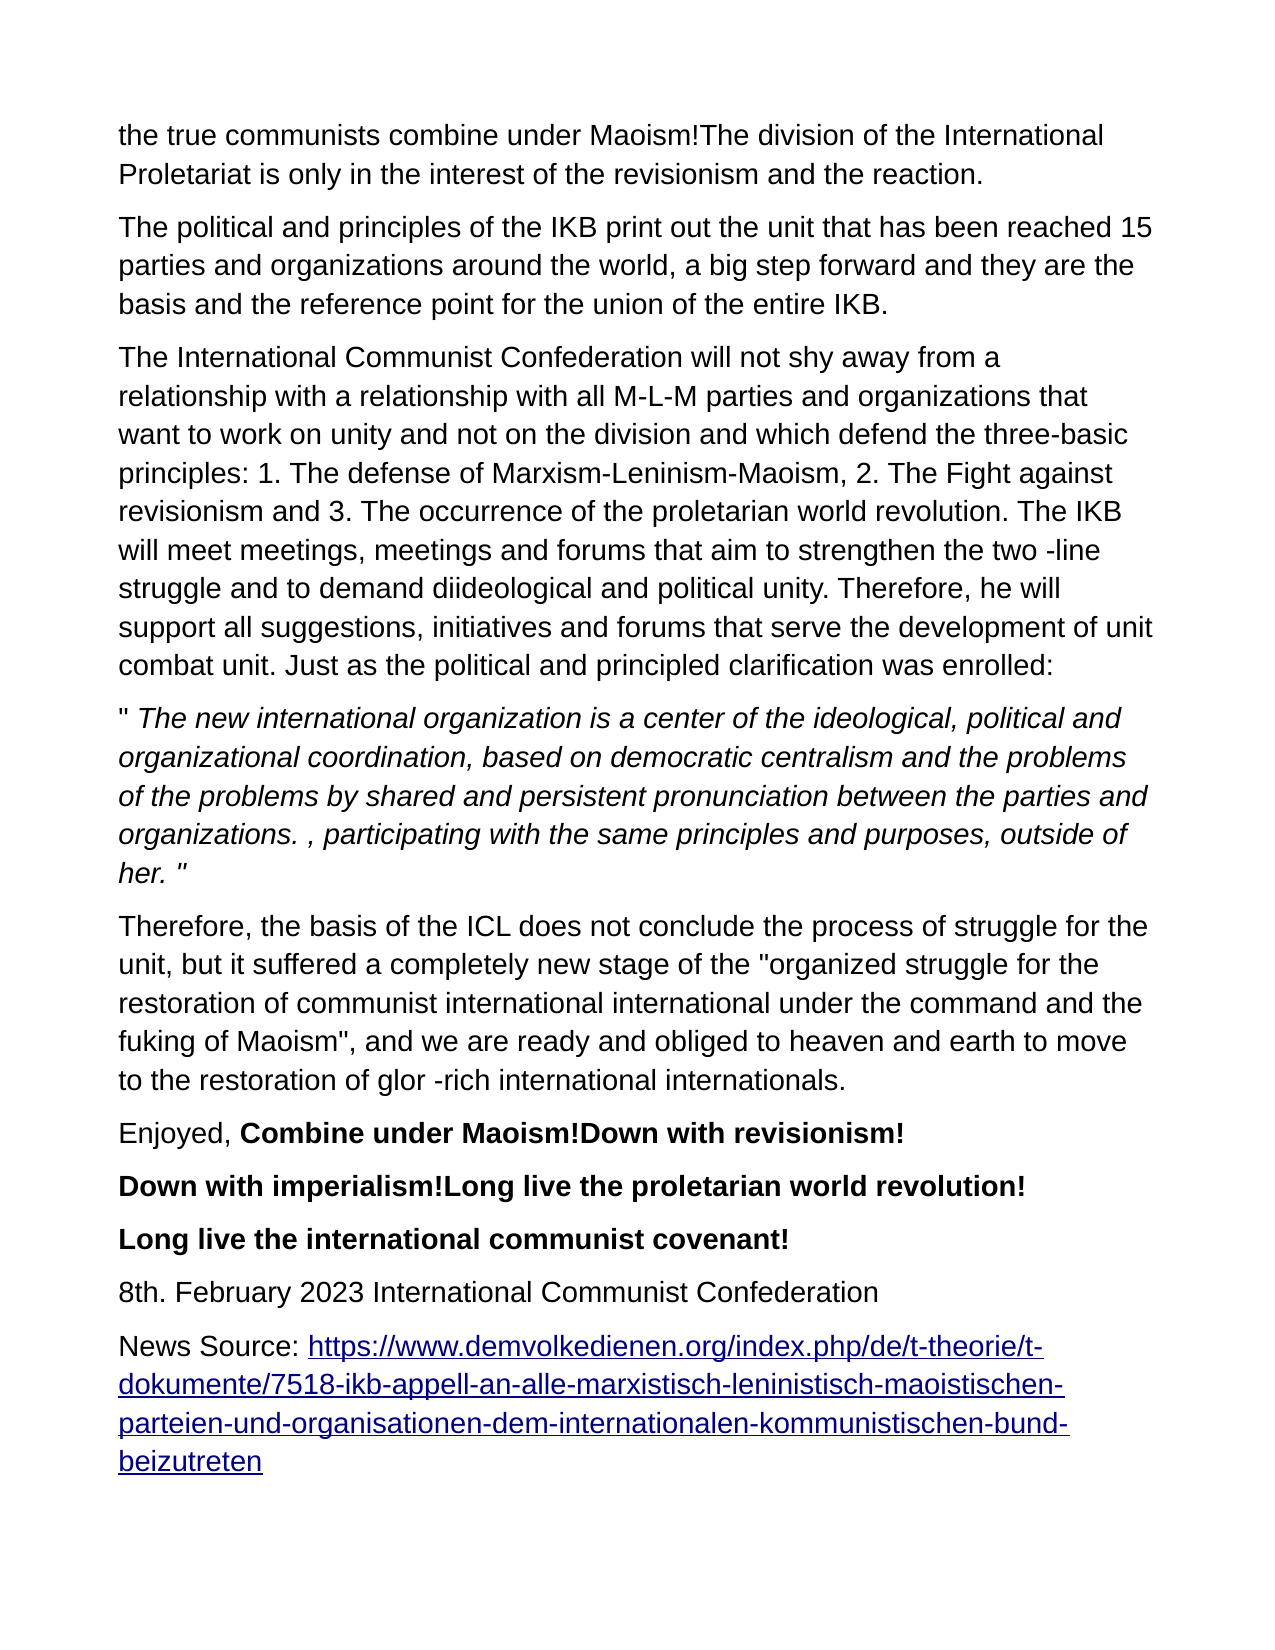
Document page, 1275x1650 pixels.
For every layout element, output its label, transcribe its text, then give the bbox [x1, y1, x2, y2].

text News Source: https://www.demvolkedienen.org/index.php/de/t-theorie/t-dokumente/7518-ikb-appell-an-alle-marxistisch-leninistisch-maoistischen-parteien-und-organisationen-dem-internationalen-kommunistischen-bund-beizutreten [118, 1328, 1157, 1478]
text the true communists combine under Maoism!The division of the International Proletariat is only in the interest of the revisionism and the reaction. [118, 118, 1157, 190]
text The International Communist Confederation will not shy away from a relationship with a relationship with all M-L-M parties and organizations that want to work on unity and not on the division and which defend the three-basic principles: 1. The defense of Marxism-Leninism-Maoism, 2. The Fight against revisionism and 3. The occurrence of the proletarian world revolution. The IKB will meet meetings, meetings and forums that aim to strengthen the two -line struggle and to demand diideological and political unity. Therefore, he will support all suggestions, initiatives and forums that serve the development of unit combat unit. Just as the political and principled clarification was enrolled: [118, 340, 1157, 682]
text Down with imperialism!Long live the proletarian world revolution! [118, 1169, 1157, 1203]
text 8th. February 2023 International Communist Confederation [118, 1275, 1157, 1309]
text The political and principles of the IKB print out the unit that has been reached 15 parties and organizations around the world, a big step forward and they are the basis and the reference point for the union of the entire IKB. [118, 210, 1157, 320]
text Long live the international communist covenant! [118, 1222, 1157, 1256]
text " The new international organization is a center of the ideological, political and organizational coordination, based on democratic centralism and the problems of the problems by shared and persistent pronunciation between the parties and organizations. , participating with the same principles and purposes, outside of her. " [118, 701, 1157, 889]
text Enjoyed, Combine under Maoism!Down with revisionism! [118, 1116, 1157, 1149]
text Therefore, the basis of the ICL does not conclude the process of struggle for the unit, but it suffered a completely new stage of the "organized struggle for the restoration of communist international international under the command and the fuking of Maoism", and we are ready and obliged to heaven and earth to move to the restoration of glor -rich international internationals. [118, 909, 1157, 1096]
